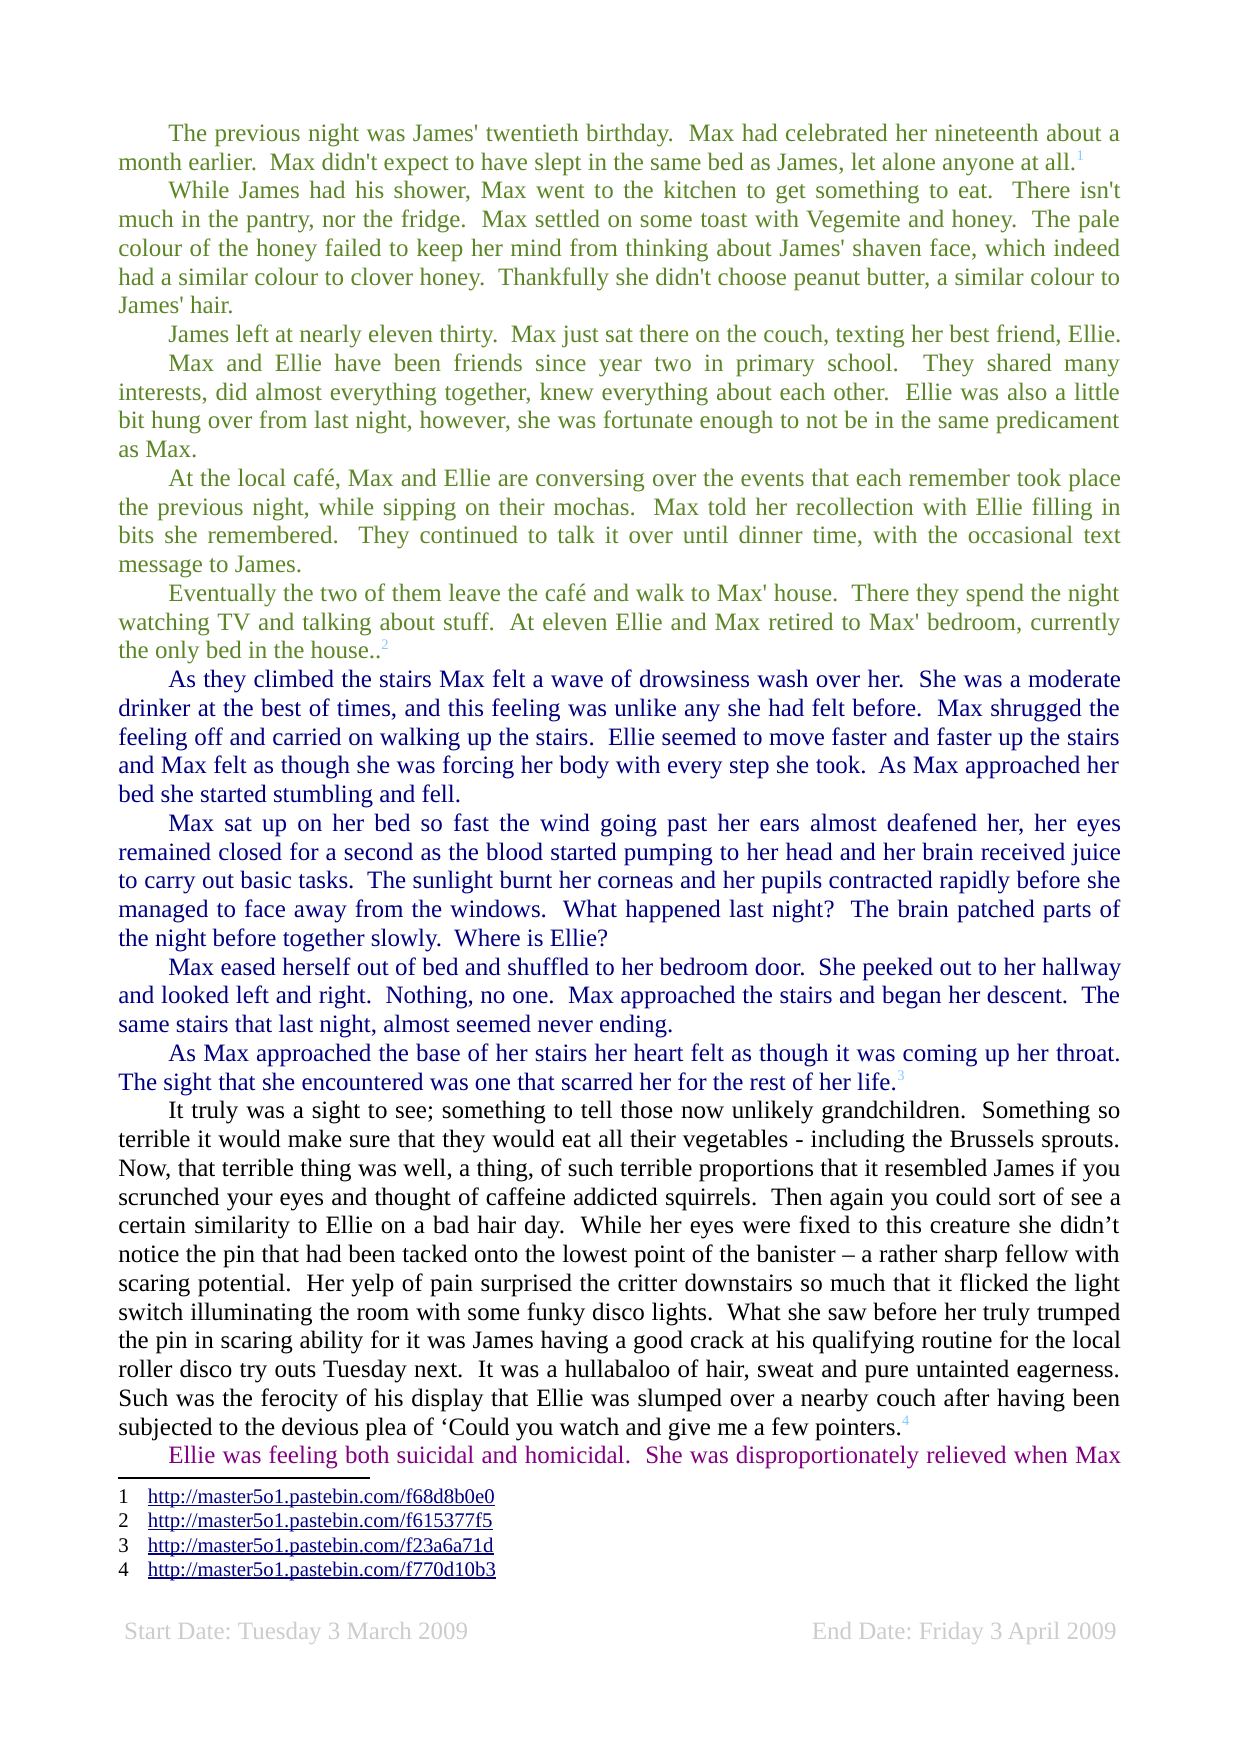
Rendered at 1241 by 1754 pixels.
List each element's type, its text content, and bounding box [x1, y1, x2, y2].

text Max sat up on her bed so fast the wind going past her ears almost deafened her, her eyes remained closed for a second as the blood started pumping to her head and her brain received juice to carry out basic tasks. The sunlight burnt her corneas and her pupils contracted rapidly before she managed to face away from the windows. What happened last night? The brain patched parts of the night before together slowly. Where is Ellie? [118, 808, 1122, 952]
text Ellie was feeling both suicidal and homicidal. She was disproportionately relieved when Max [118, 1441, 1122, 1469]
text Eventually the two of them leave the café and walk to Max' house. There they spend the night watching TV and talking about stuff. At eleven Ellie and Max retired to Max' bedroom, currently the only bed in the house.. [118, 578, 1122, 664]
text As Max approached the base of her stairs her heart felt as though it was coming up her throat. The sight that she encountered was one that scarred her for the rest of her life. [118, 1038, 1122, 1096]
text The previous night was James' twentieth birthday. Max had celebrated her nineteenth about a month earlier. Max didn't expect to have slept in the same bed as James, let alone anyone at all. [118, 118, 1122, 176]
text Max eased herself out of bed and shuffled to her bedroom door. She peeked out to her hallway and looked left and right. Nothing, no one. Max approached the stairs and began her descent. The same stairs that last night, almost seemed never ending. [118, 952, 1122, 1038]
text At the local café, Max and Ellie are conversing over the events that each remember took place the previous night, while sipping on their mochas. Max told her recollection with Ellie filling in bits she remembered. They continued to talk it over until dinner time, with the occasional text message to James. [118, 463, 1122, 578]
text Max and Ellie have been friends since year two in primary school. They shared many interests, did almost everything together, knew everything about each other. Ellie was also a little bit hung over from last night, however, she was fortunate enough to not be in the same predicament as Max. [118, 348, 1122, 463]
text James left at nearly eleven thirty. Max just sat there on the couch, texting her best friend, Ellie. [118, 319, 1122, 348]
text http://master5o1.pastebin.com/f615377f5 [118, 1508, 1122, 1532]
text It truly was a sight to see; something to tell those now unlikely grandchildren. Something so terrible it would make sure that they would eat all their vegetables - including the Brussels sprouts. Now, that terrible thing was well, a thing, of such terrible proportions that it resembled James if you scrunched your eyes and thought of caffeine addicted squirrels. Then again you could sort of see a certain similarity to Ellie on a bad hair day. While her eyes were fixed to this creature she didn’t notice the pin that had been tacked onto the lowest point of the banister – a rather sharp fellow with scaring potential. Her yelp of pain surprised the critter downstairs so much that it flicked the light switch illuminating the room with some funky disco lights. What she saw before her truly trumped the pin in scaring ability for it was James having a good crack at his qualifying routine for the local roller disco try outs Tuesday next. It was a hullabaloo of hair, sweat and pure untainted eagerness. Such was the ferocity of his display that Ellie was slumped over a nearby couch after having been subjected to the devious plea of ‘Could you watch and give me a few pointers. [118, 1096, 1122, 1441]
text http://master5o1.pastebin.com/f68d8b0e0 [118, 1484, 1122, 1508]
text As they climbed the stairs Max felt a wave of drowsiness wash over her. She was a moderate drinker at the best of times, and this feeling was unlike any she had felt before. Max shrugged the feeling off and carried on walking up the stairs. Ellie seemed to move faster and faster up the stairs and Max felt as though she was forcing her body with every step she took. As Max approached her bed she started stumbling and fell. [118, 664, 1122, 808]
text http://master5o1.pastebin.com/f770d10b3 [118, 1557, 1122, 1581]
text http://master5o1.pastebin.com/f23a6a71d [118, 1532, 1122, 1557]
text While James had his shower, Max went to the kitchen to get something to eat. There isn't much in the pantry, nor the fridge. Max settled on some toast with Vegemite and honey. The pale colour of the honey failed to keep her mind from thinking about James' shaven face, which indeed had a similar colour to clover honey. Thankfully she didn't choose peanut butter, a similar colour to James' hair. [118, 176, 1122, 319]
